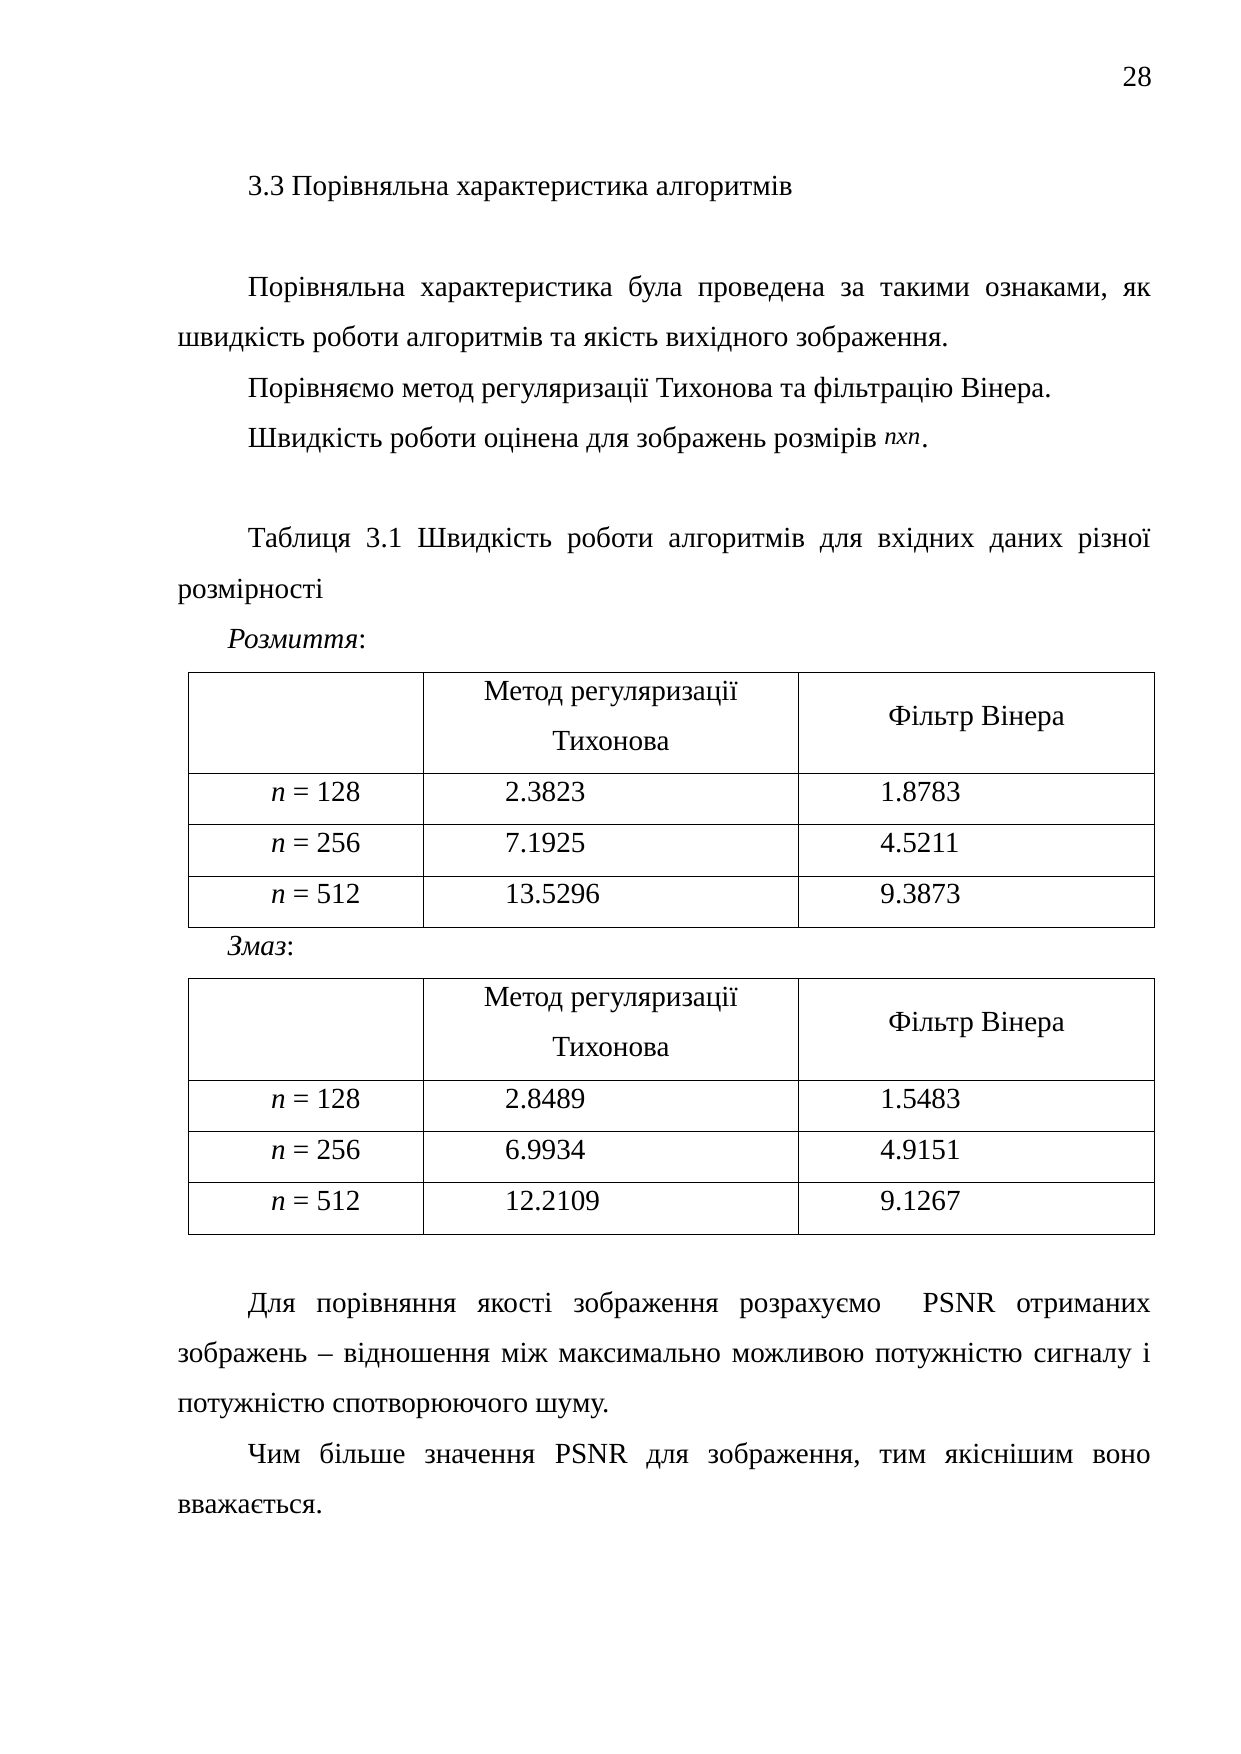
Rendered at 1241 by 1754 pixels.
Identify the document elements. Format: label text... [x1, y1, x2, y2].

table_header Метод регуляризації Тихонова [424, 673, 798, 773]
table_cell 2.8489 [424, 1081, 798, 1131]
table_cell 12.2109 [424, 1183, 798, 1233]
table_header [189, 979, 423, 1080]
table_cell 9.3873 [799, 877, 1154, 927]
table_cell n = 256 [189, 825, 423, 876]
text Змаз: [177, 928, 1152, 961]
table_header Фільтр Вінера [799, 673, 1154, 773]
table_cell 1.8783 [799, 774, 1154, 824]
table_cell n = 512 [189, 877, 423, 927]
table_cell 13.5296 [424, 877, 798, 927]
table_cell n = 256 [189, 1132, 423, 1182]
text Порівняємо метод регуляризації Тихонова та фільтрацію Вінера. [177, 370, 1152, 403]
text 3.3 Порівняльна характеристика алгоритмів [177, 168, 1152, 202]
table_header Метод регуляризації Тихонова [424, 979, 798, 1080]
table_cell 6.9934 [424, 1132, 798, 1182]
text Таблиця 3.1 Швидкість роботи алгоритмів для вхідних даних різної розмірності [177, 521, 1152, 604]
table_cell n = 128 [189, 774, 423, 824]
table_header [189, 673, 423, 773]
text Чим більше значення PSNR для зображення, тим якіснішим воно вважається. [177, 1436, 1152, 1520]
text Порівняльна характеристика була проведена за такими ознаками, як швидкість роботи алгоритмів та якість вихідного зображення. [177, 269, 1152, 353]
text Швидкість роботи оцінена для зображень розмірів . [177, 420, 1152, 453]
table_cell 1.5483 [799, 1081, 1154, 1131]
table_cell 4.9151 [799, 1132, 1154, 1182]
table_cell 4.5211 [799, 825, 1154, 876]
table_cell 7.1925 [424, 825, 798, 876]
text Розмиття: [177, 621, 1152, 655]
table_cell n = 512 [189, 1183, 423, 1233]
table_header Фільтр Вінера [799, 979, 1154, 1080]
table_cell 2.3823 [424, 774, 798, 824]
table_cell n = 128 [189, 1081, 423, 1131]
text Для порівняння якості зображення розрахуємо PSNR отриманих зображень – відношення між максимально можливою потужністю сигналу і потужністю спотворюючого шуму. [177, 1285, 1152, 1419]
table_cell 9.1267 [799, 1183, 1154, 1233]
